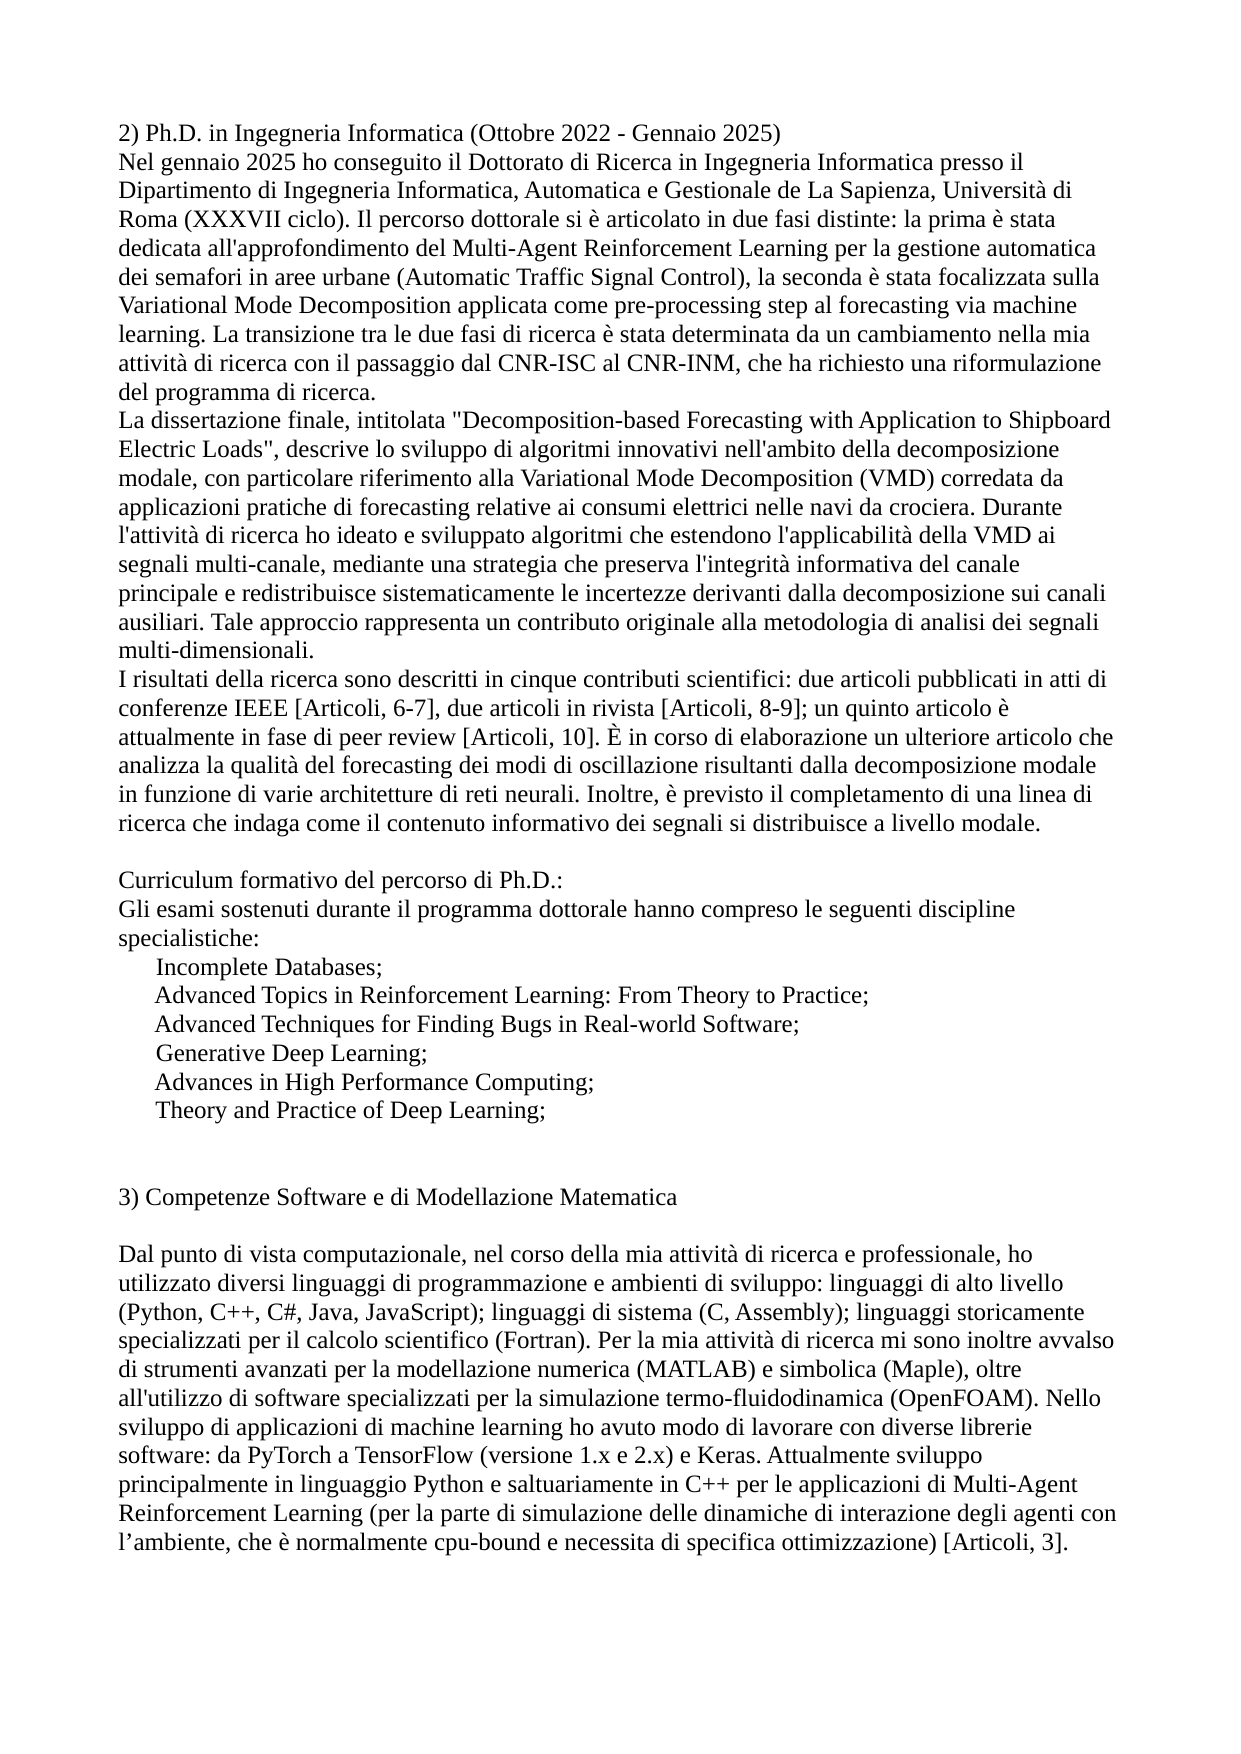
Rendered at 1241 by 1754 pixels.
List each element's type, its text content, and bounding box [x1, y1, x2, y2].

text Incomplete Databases; [118, 952, 1122, 981]
text I risultati della ricerca sono descritti in cinque contributi scientifici: due articoli pubblicati in atti di conferenze IEEE [Articoli, 6-7], due articoli in rivista [Articoli, 8-9]; un quinto articolo è attualmente in fase di peer review [Articoli, 10]. È in corso di elaborazione un ulteriore articolo che analizza la qualità del forecasting dei modi di oscillazione risultanti dalla decomposizione modale in funzione di varie architetture di reti neurali. Inoltre, è previsto il completamento di una linea di ricerca che indaga come il contenuto informativo dei segnali si distribuisce a livello modale. [118, 664, 1122, 837]
text Dal punto di vista computazionale, nel corso della mia attività di ricerca e professionale, ho utilizzato diversi linguaggi di programmazione e ambienti di sviluppo: linguaggi di alto livello (Python, C++, C#, Java, JavaScript); linguaggi di sistema (C, Assembly); linguaggi storicamente specializzati per il calcolo scientifico (Fortran). Per la mia attività di ricerca mi sono inoltre avvalso di strumenti avanzati per la modellazione numerica (MATLAB) e simbolica (Maple), oltre all'utilizzo di software specializzati per la simulazione termo-fluidodinamica (OpenFOAM). Nello sviluppo di applicazioni di machine learning ho avuto modo di lavorare con diverse librerie software: da PyTorch a TensorFlow (versione 1.x e 2.x) e Keras. Attualmente sviluppo principalmente in linguaggio Python e saltuariamente in C++ per le applicazioni di Multi-Agent Reinforcement Learning (per la parte di simulazione delle dinamiche di interazione degli agenti con l’ambiente, che è normalmente cpu-bound e necessita di specifica ottimizzazione) [Articoli, 3]. [118, 1239, 1122, 1556]
text Advanced Techniques for Finding Bugs in Real-world Software; [118, 1009, 1122, 1038]
text 3) Competenze Software e di Modellazione Matematica [118, 1182, 1122, 1211]
text La dissertazione finale, intitolata "Decomposition-based Forecasting with Application to Shipboard Electric Loads", descrive lo sviluppo di algoritmi innovativi nell'ambito della decomposizione modale, con particolare riferimento alla Variational Mode Decomposition (VMD) corredata da applicazioni pratiche di forecasting relative ai consumi elettrici nelle navi da crociera. Durante l'attività di ricerca ho ideato e sviluppato algoritmi che estendono l'applicabilità della VMD ai segnali multi-canale, mediante una strategia che preserva l'integrità informativa del canale principale e redistribuisce sistematicamente le incertezze derivanti dalla decomposizione sui canali ausiliari. Tale approccio rappresenta un contributo originale alla metodologia di analisi dei segnali multi-dimensionali. [118, 406, 1122, 664]
text Gli esami sostenuti durante il programma dottorale hanno compreso le seguenti discipline specialistiche: [118, 894, 1122, 952]
text Advanced Topics in Reinforcement Learning: From Theory to Practice; [118, 981, 1122, 1009]
text 2) Ph.D. in Ingegneria Informatica (Ottobre 2022 - Gennaio 2025) [118, 118, 1122, 147]
text Curriculum formativo del percorso di Ph.D.: [118, 866, 1122, 894]
text Theory and Practice of Deep Learning; [118, 1096, 1122, 1124]
text Nel gennaio 2025 ho conseguito il Dottorato di Ricerca in Ingegneria Informatica presso il Dipartimento di Ingegneria Informatica, Automatica e Gestionale de La Sapienza, Università di Roma (XXXVII ciclo). Il percorso dottorale si è articolato in due fasi distinte: la prima è stata dedicata all'approfondimento del Multi-Agent Reinforcement Learning per la gestione automatica dei semafori in aree urbane (Automatic Traffic Signal Control), la seconda è stata focalizzata sulla Variational Mode Decomposition applicata come pre-processing step al forecasting via machine learning. La transizione tra le due fasi di ricerca è stata determinata da un cambiamento nella mia attività di ricerca con il passaggio dal CNR-ISC al CNR-INM, che ha richiesto una riformulazione del programma di ricerca. [118, 147, 1122, 406]
text Generative Deep Learning; [118, 1038, 1122, 1067]
text Advances in High Performance Computing; [118, 1067, 1122, 1096]
